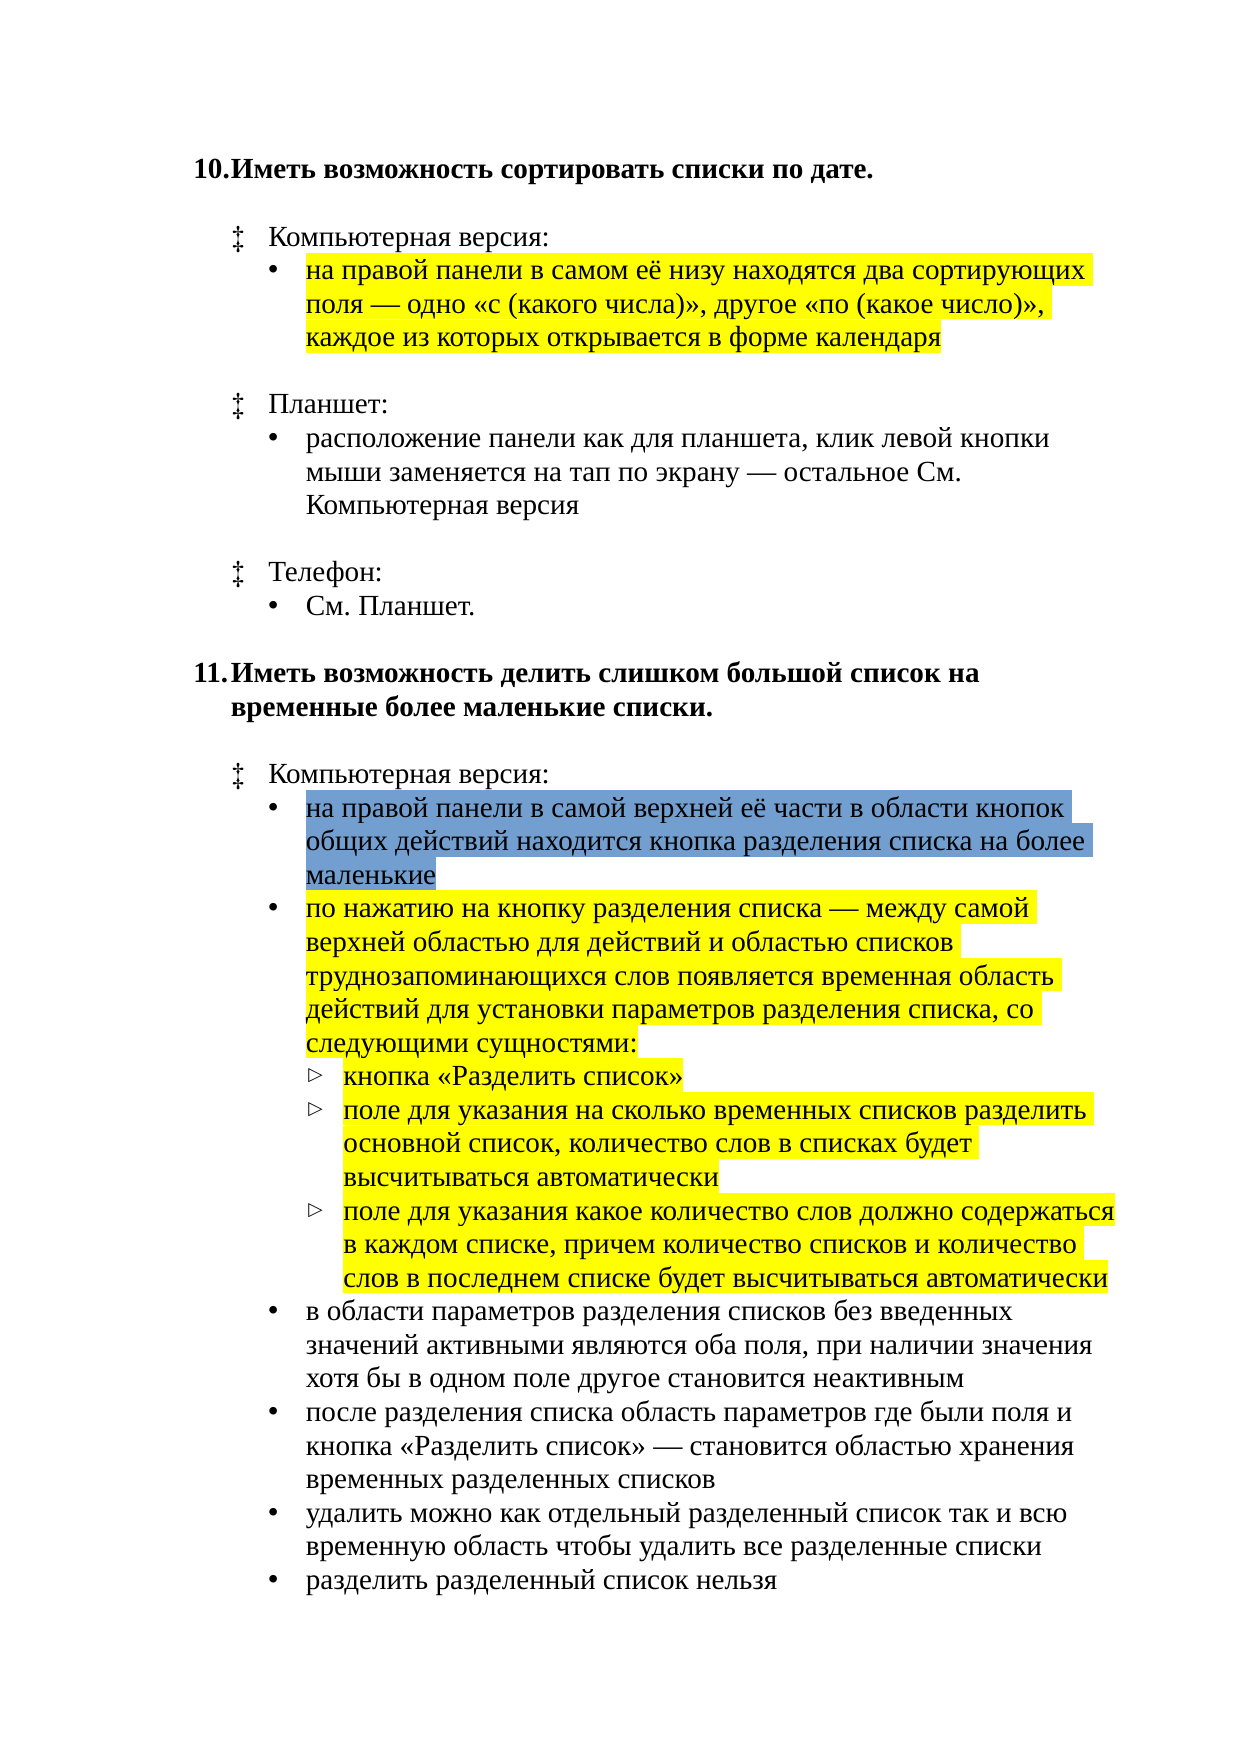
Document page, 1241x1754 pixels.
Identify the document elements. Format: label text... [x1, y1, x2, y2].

list Компьютерная версия: [231, 219, 1122, 252]
list на правой панели в самом её низу находятся два сортирующих поля — одно «с (какого числа)», другое «по (какое число)», каждое из которых открывается в форме календаря [268, 252, 1122, 353]
list Иметь возможность делить слишком большой список на временные более маленькие списки. [193, 655, 1122, 722]
list по нажатию на кнопку разделения списка — между самой верхней областью для действий и областью списков труднозапоминающихся слов появляется временная область действий для установки параметров разделения списка, со следующими сущностями: [268, 890, 1122, 1058]
list разделить разделенный список нельзя [268, 1562, 1122, 1596]
list после разделения списка область параметров где были поля и кнопка «Разделить список» — становится областью хранения временных разделенных списков [268, 1394, 1122, 1495]
list Иметь возможность сортировать списки по дате. [193, 152, 1122, 185]
list кнопка «Разделить список» [306, 1058, 1122, 1092]
list расположение панели как для планшета, клик левой кнопки мыши заменяется на тап по экрану — остальное См. Компьютерная версия [268, 420, 1122, 521]
list См. Планшет. [268, 588, 1122, 622]
list на правой панели в самой верхней её части в области кнопок общих действий находится кнопка разделения списка на более маленькие [268, 790, 1122, 890]
list поле для указания какое количество слов должно содержаться в каждом списке, причем количество списков и количество слов в последнем списке будет высчитываться автоматически [306, 1193, 1122, 1293]
list Телефон: [231, 554, 1122, 588]
list поле для указания на сколько временных списков разделить основной список, количество слов в списках будет высчитываться автоматически [306, 1092, 1122, 1193]
list Планшет: [231, 387, 1122, 420]
list удалить можно как отдельный разделенный список так и всю временную область чтобы удалить все разделенные списки [268, 1495, 1122, 1562]
list Компьютерная версия: [231, 756, 1122, 790]
list в области параметров разделения списков без введенных значений активными являются оба поля, при наличии значения хотя бы в одном поле другое становится неактивным [268, 1293, 1122, 1394]
